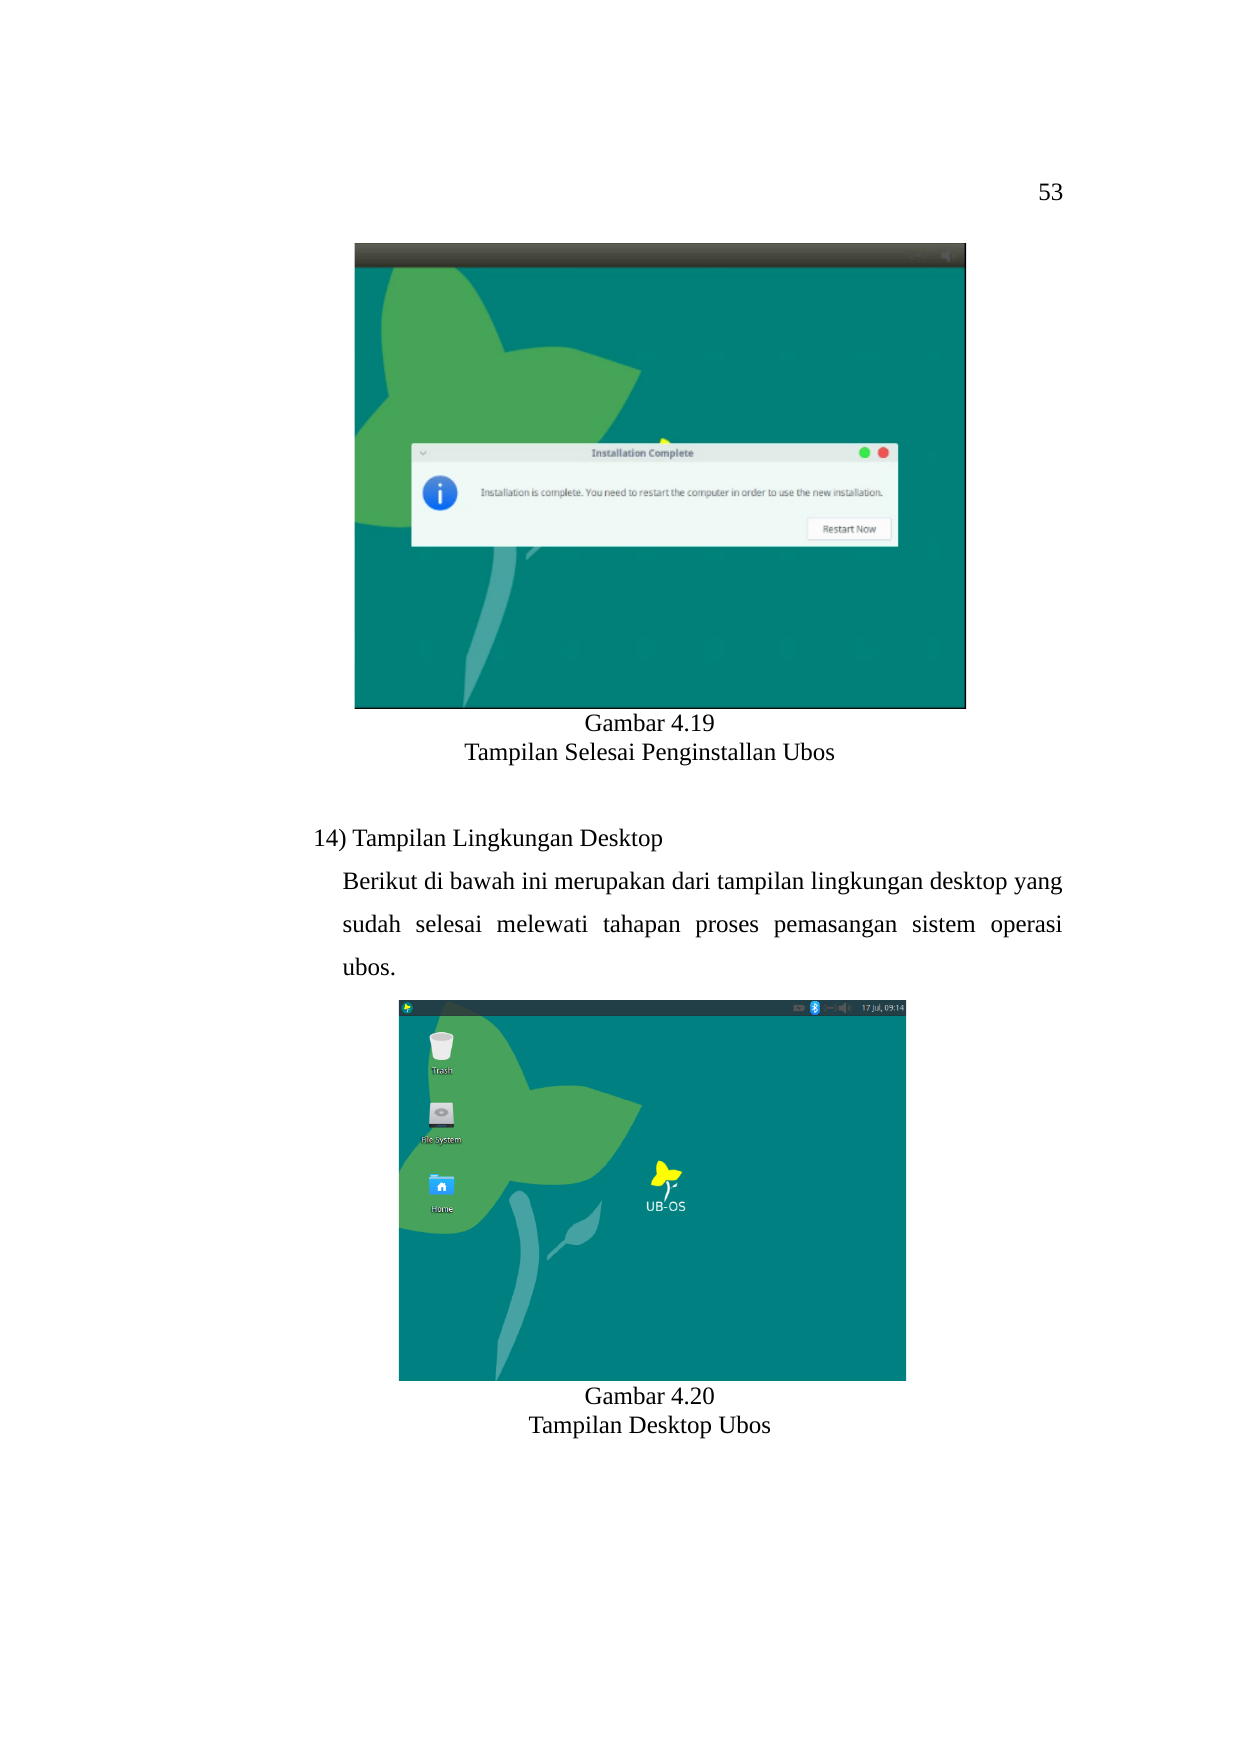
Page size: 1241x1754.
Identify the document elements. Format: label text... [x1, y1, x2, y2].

text Tampilan Desktop Ubos [236, 1410, 1063, 1438]
text Gambar 4.19 [236, 236, 1063, 737]
text Gambar 4.20 [236, 996, 1063, 1410]
text 14) Tampilan Lingkungan Desktop [313, 823, 1063, 852]
text Berikut di bawah ini merupakan dari tampilan lingkungan desktop yang sudah selesai melewati tahapan proses pemasangan sistem operasi ubos. [342, 866, 1063, 981]
picture [398, 1000, 907, 1381]
text Tampilan Selesai Penginstallan Ubos [236, 737, 1063, 766]
picture [354, 243, 967, 709]
